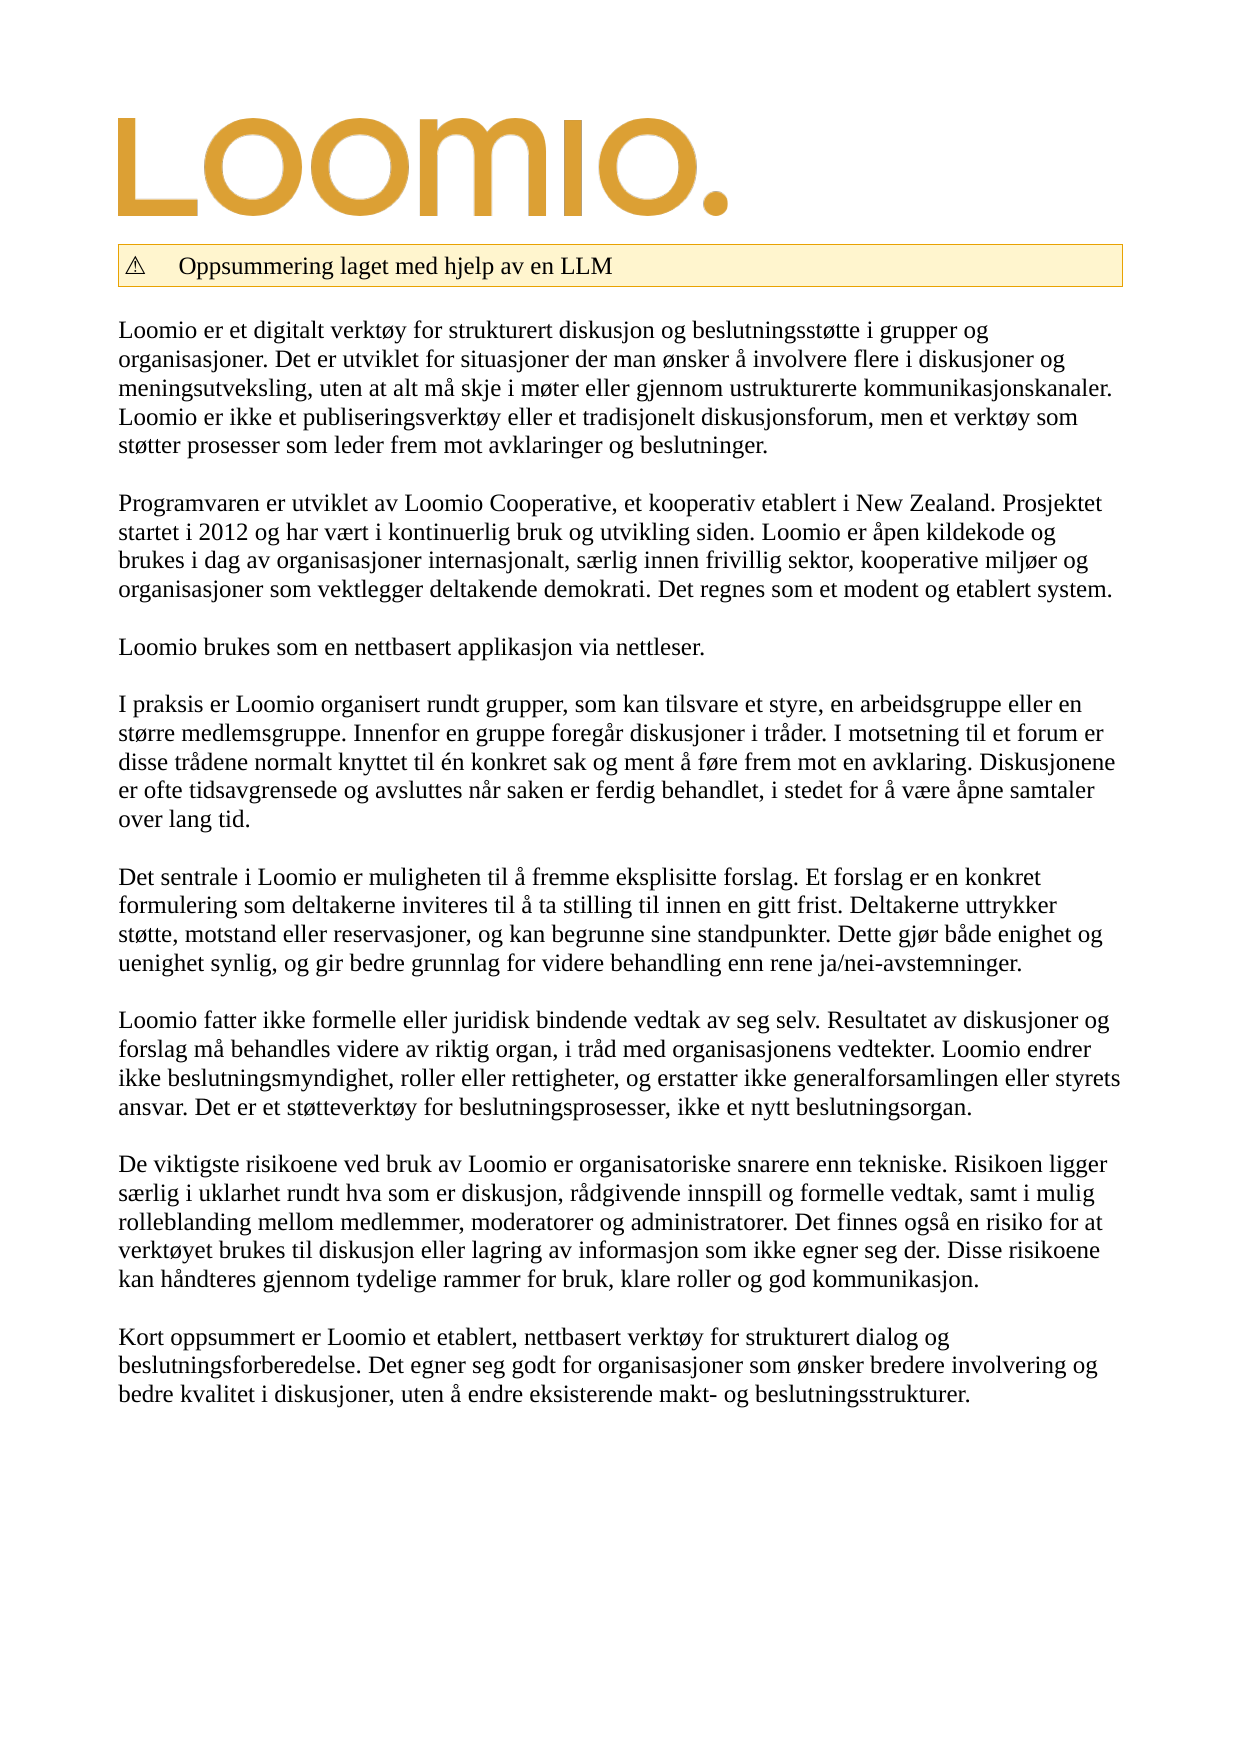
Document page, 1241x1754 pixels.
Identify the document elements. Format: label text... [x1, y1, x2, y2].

text Loomio brukes som en nettbasert applikasjon via nettleser. [118, 632, 1122, 660]
text De viktigste risikoene ved bruk av Loomio er organisatoriske snarere enn tekniske. Risikoen ligger særlig i uklarhet rundt hva som er diskusjon, rådgivende innspill og formelle vedtak, samt i mulig rolleblanding mellom medlemmer, moderatorer og administratorer. Det finnes også en risiko for at verktøyet brukes til diskusjon eller lagring av informasjon som ikke egner seg der. Disse risikoene kan håndteres gjennom tydelige rammer for bruk, klare roller og god kommunikasjon. [118, 1149, 1122, 1293]
picture [118, 118, 728, 216]
text Det sentrale i Loomio er muligheten til å fremme eksplisitte forslag. Et forslag er en konkret formulering som deltakerne inviteres til å ta stilling til innen en gitt frist. Deltakerne uttrykker støtte, motstand eller reservasjoner, og kan begrunne sine standpunkter. Dette gjør både enighet og uenighet synlig, og gir bedre grunnlag for videre behandling enn rene ja/nei-avstemninger. [118, 862, 1122, 977]
text Loomio fatter ikke formelle eller juridisk bindende vedtak av seg selv. Resultatet av diskusjoner og forslag må behandles videre av riktig organ, i tråd med organisasjonens vedtekter. Loomio endrer ikke beslutningsmyndighet, roller eller rettigheter, og erstatter ikke generalforsamlingen eller styrets ansvar. Det er et støtteverktøy for beslutningsprosesser, ikke et nytt beslutningsorgan. [118, 1005, 1122, 1120]
text I praksis er Loomio organisert rundt grupper, som kan tilsvare et styre, en arbeidsgruppe eller en større medlemsgruppe. Innenfor en gruppe foregår diskusjoner i tråder. I motsetning til et forum er disse trådene normalt knyttet til én konkret sak og ment å føre frem mot en avklaring. Diskusjonene er ofte tidsavgrensede og avsluttes når saken er ferdig behandlet, i stedet for å være åpne samtaler over lang tid. [118, 689, 1122, 833]
text Loomio er et digitalt verktøy for strukturert diskusjon og beslutningsstøtte i grupper og organisasjoner. Det er utviklet for situasjoner der man ønsker å involvere flere i diskusjoner og meningsutveksling, uten at alt må skje i møter eller gjennom ustrukturerte kommunikasjonskanaler. Loomio er ikke et publiseringsverktøy eller et tradisjonelt diskusjonsforum, men et verktøy som støtter prosesser som leder frem mot avklaringer og beslutninger. [118, 287, 1122, 459]
text Programvaren er utviklet av Loomio Cooperative, et kooperativ etablert i New Zealand. Prosjektet startet i 2012 og har vært i kontinuerlig bruk og utvikling siden. Loomio er åpen kildekode og brukes i dag av organisasjoner internasjonalt, særlig innen frivillig sektor, kooperative miljøer og organisasjoner som vektlegger deltakende demokrati. Det regnes som et modent og etablert system. [118, 488, 1122, 603]
text Kort oppsummert er Loomio et etablert, nettbasert verktøy for strukturert dialog og beslutningsforberedelse. Det egner seg godt for organisasjoner som ønsker bredere involvering og bedre kvalitet i diskusjoner, uten å endre eksisterende makt- og beslutningsstrukturer. [118, 1322, 1122, 1408]
table_header ⚠️ ✨ Oppsummering laget med hjelp av en LLM 🤖 [119, 245, 1122, 286]
